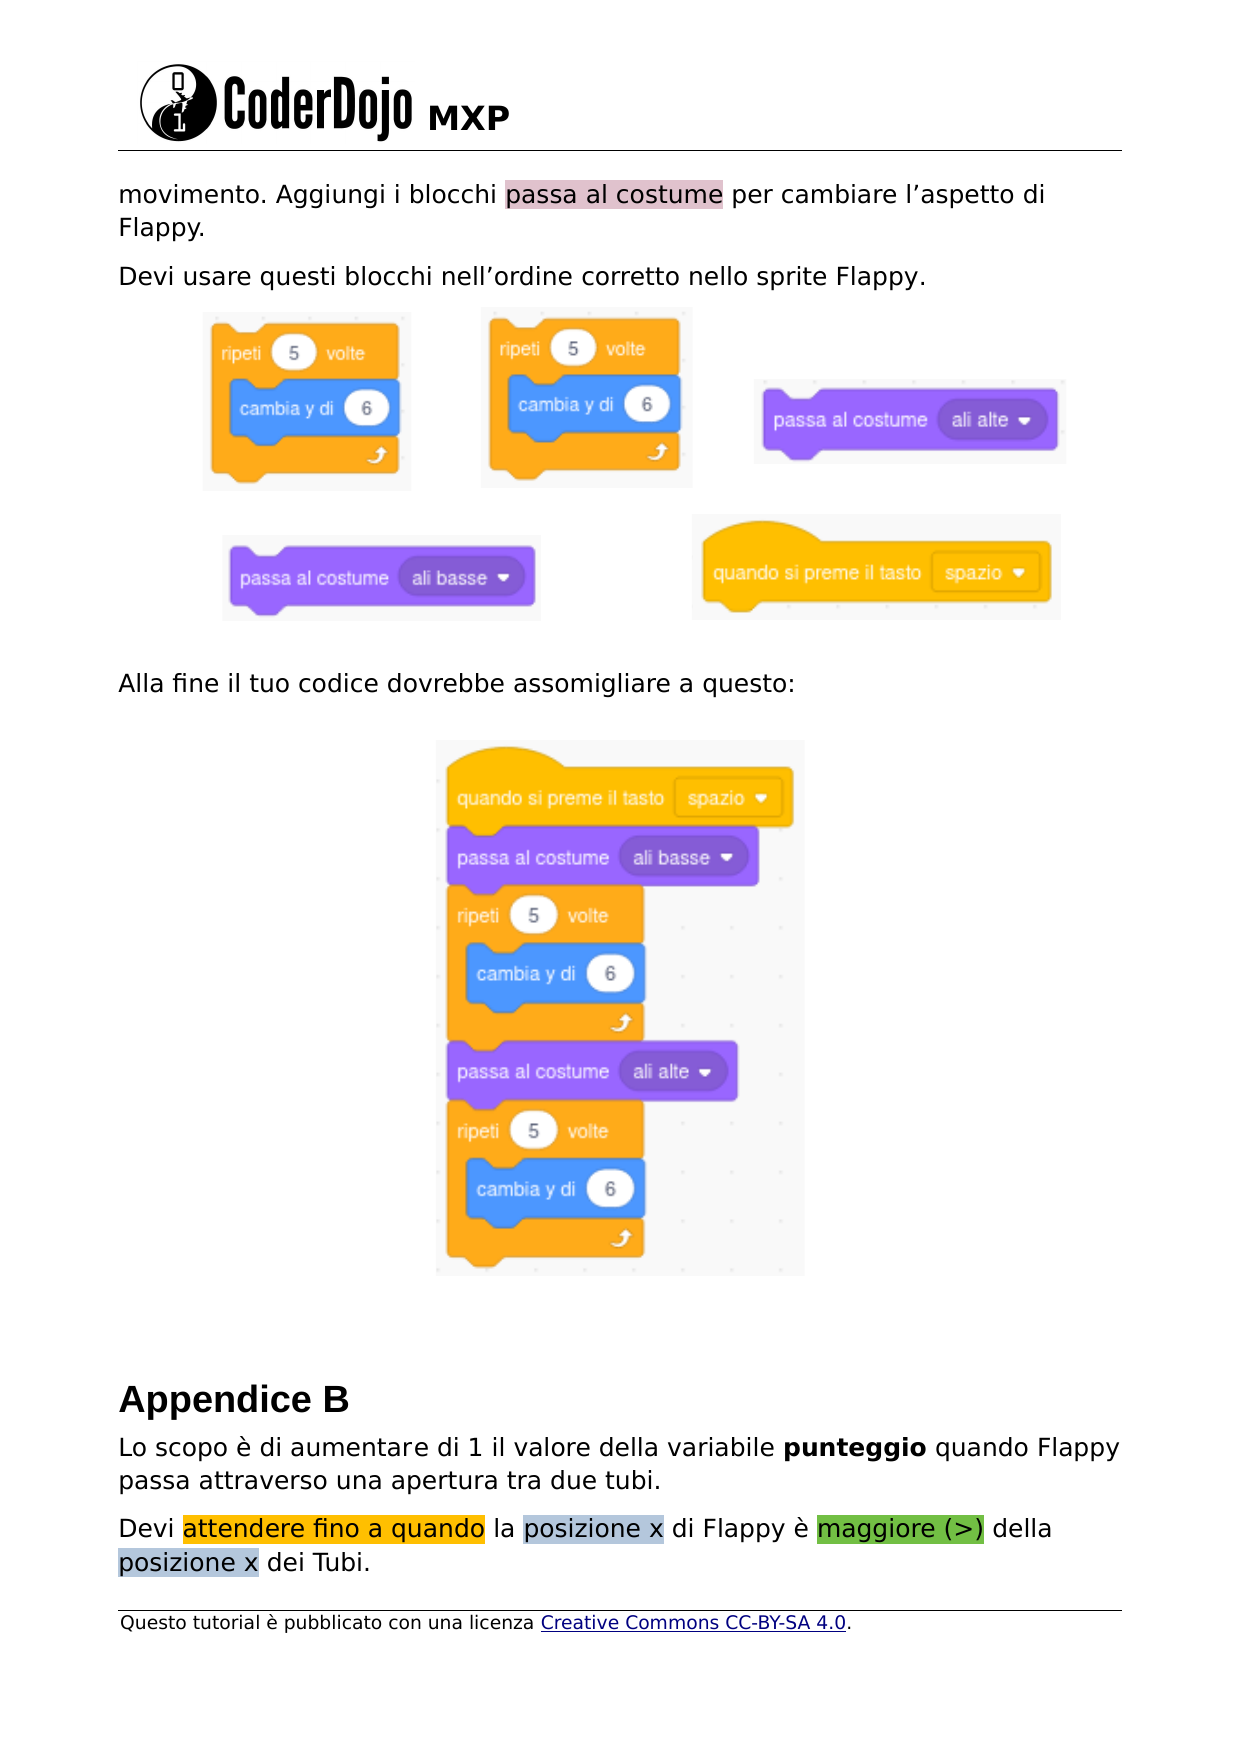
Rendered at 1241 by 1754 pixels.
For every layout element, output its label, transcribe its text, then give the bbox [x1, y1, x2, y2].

picture [435, 740, 805, 1276]
text Alla fine il tuo codice dovrebbe assomigliare a questo: [118, 669, 1122, 698]
text Devi attendere fino a quando la posizione x di Flappy è maggiore (>) della posizione x dei Tubi. [118, 1515, 1122, 1577]
picture [753, 379, 1067, 464]
text Lo scopo è di aumentar e di 1 il valore della variabile punteggio quando Flappy passa attraverso una apertura tra due tubi. [118, 1433, 1122, 1496]
text Devi usare questi blocchi nell’ordine corretto nello sprite Flappy. [118, 262, 1122, 291]
text movimento. Aggiungi i blocchi passa al costume per cambiare l’aspetto di Flappy. [118, 180, 1122, 243]
picture [202, 312, 412, 491]
picture [222, 535, 541, 621]
picture [691, 514, 1061, 620]
subtitle Appendice B [118, 1377, 1122, 1421]
picture [480, 307, 693, 488]
picture [137, 61, 415, 144]
